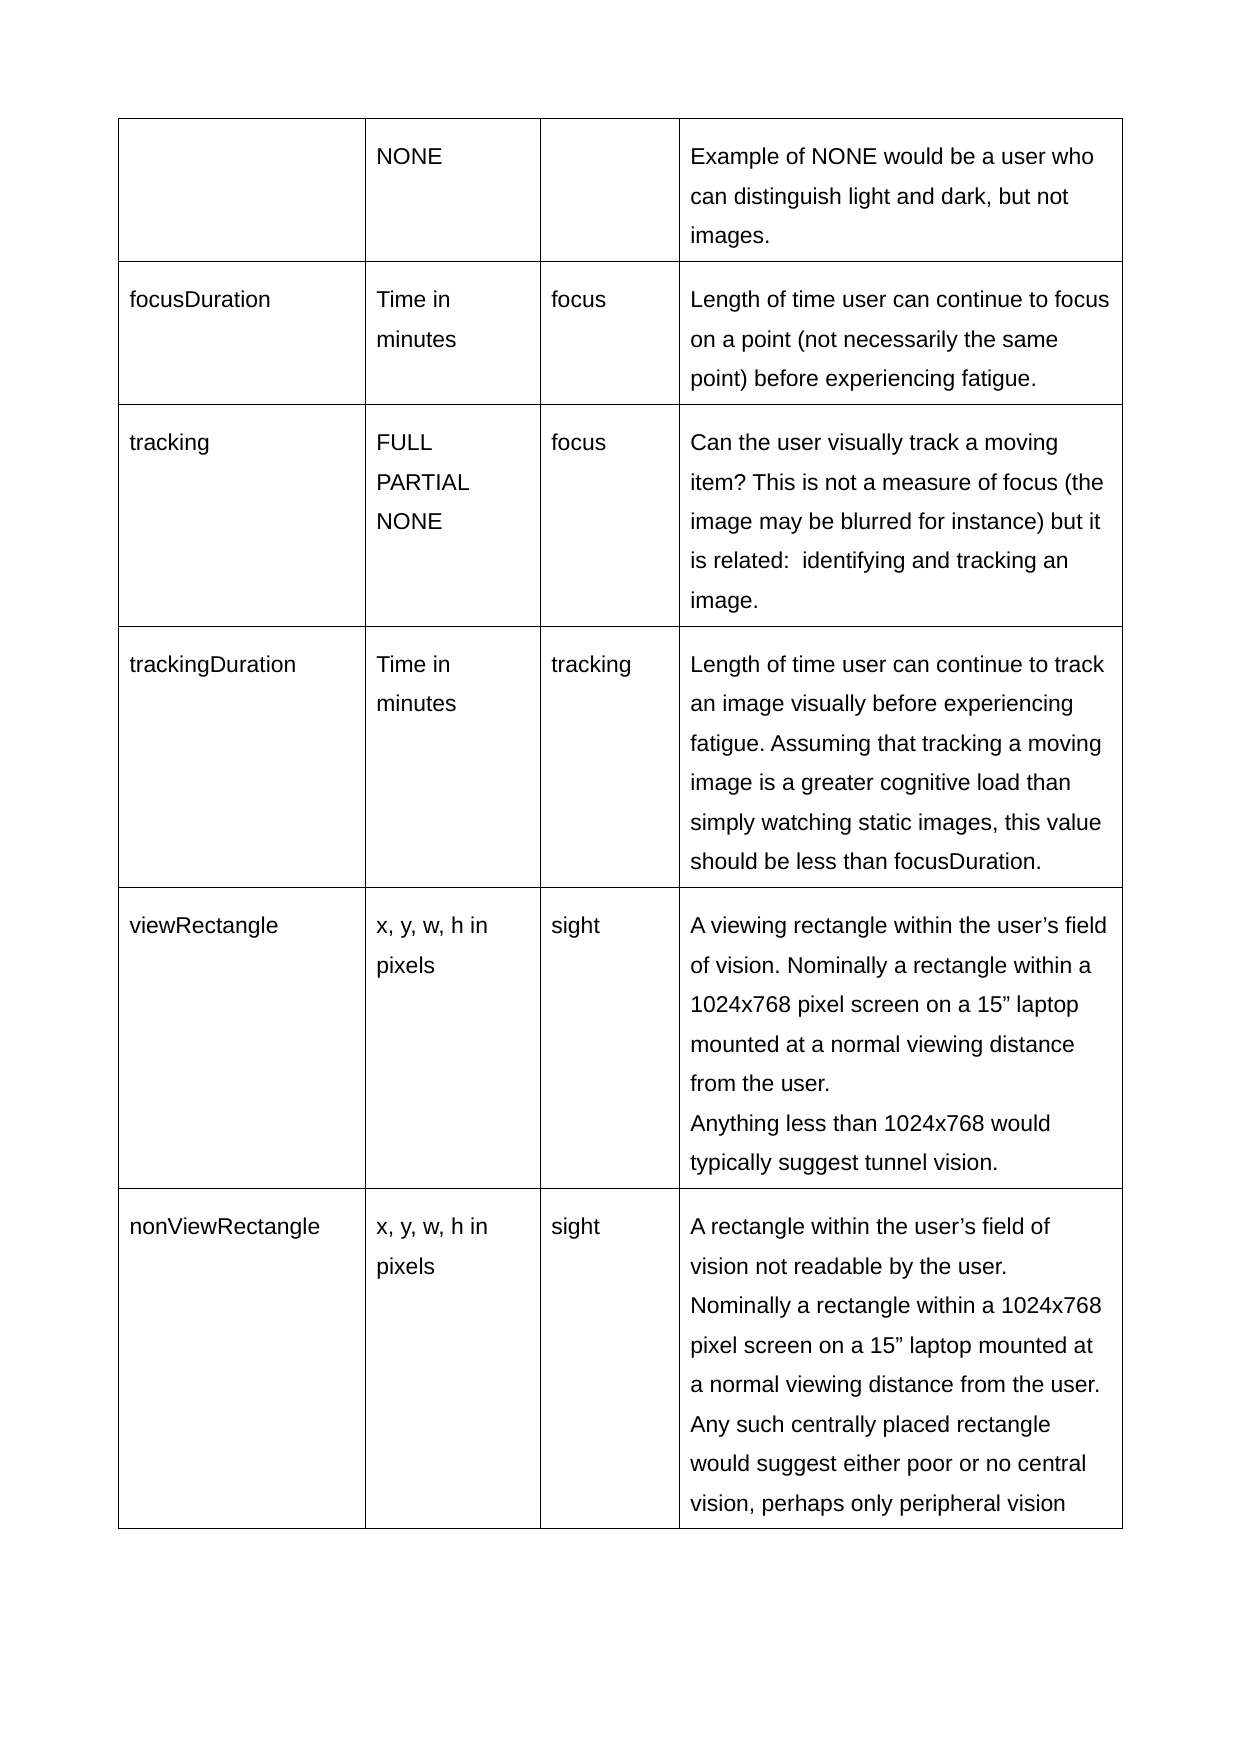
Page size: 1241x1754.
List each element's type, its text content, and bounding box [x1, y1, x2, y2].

table_cell [541, 119, 679, 261]
table_cell viewRectangle [119, 888, 365, 1188]
table_cell trackingDuration [119, 627, 365, 887]
table_cell focusDuration [119, 262, 365, 404]
table_cell Length of time user can continue to track an image visually before experiencing fatigue. Assuming that tracking a moving image is a greater cognitive load than simply watching static images, this value should be less than focusDuration. [680, 627, 1122, 887]
table_cell tracking [119, 405, 365, 626]
table_cell A rectangle within the user’s field of vision not readable by the user. Nominally a rectangle within a 1024x768 pixel screen on a 15” laptop mounted at a normal viewing distance from the user. Any such centrally placed rectangle would suggest either poor or no central vision, perhaps only peripheral vision [680, 1189, 1122, 1528]
table_cell A viewing rectangle within the user’s field of vision. Nominally a rectangle within a 1024x768 pixel screen on a 15” laptop mounted at a normal viewing distance from the user. Anything less than 1024x768 would typically suggest tunnel vision. [680, 888, 1122, 1188]
table_cell Time in minutes [366, 627, 540, 887]
table_cell nonViewRectangle [119, 1189, 365, 1528]
table_cell Can the user visually track a moving item? This is not a measure of focus (the image may be blurred for instance) but it is related: identifying and tracking an image. [680, 405, 1122, 626]
table_cell Length of time user can continue to focus on a point (not necessarily the same point) before experiencing fatigue. [680, 262, 1122, 404]
table_cell sight [541, 1189, 679, 1528]
table_cell Example of NONE would be a user who can distinguish light and dark, but not images. [680, 119, 1122, 261]
table_cell sight [541, 888, 679, 1188]
table_cell tracking [541, 627, 679, 887]
table_cell x, y, w, h in pixels [366, 1189, 540, 1528]
table_cell focus [541, 405, 679, 626]
table_cell FULL PARTIAL NONE [366, 405, 540, 626]
table_cell Time in minutes [366, 262, 540, 404]
table_cell x, y, w, h in pixels [366, 888, 540, 1188]
table_cell [119, 119, 365, 261]
table_cell focus [541, 262, 679, 404]
table_cell NONE [366, 119, 540, 261]
